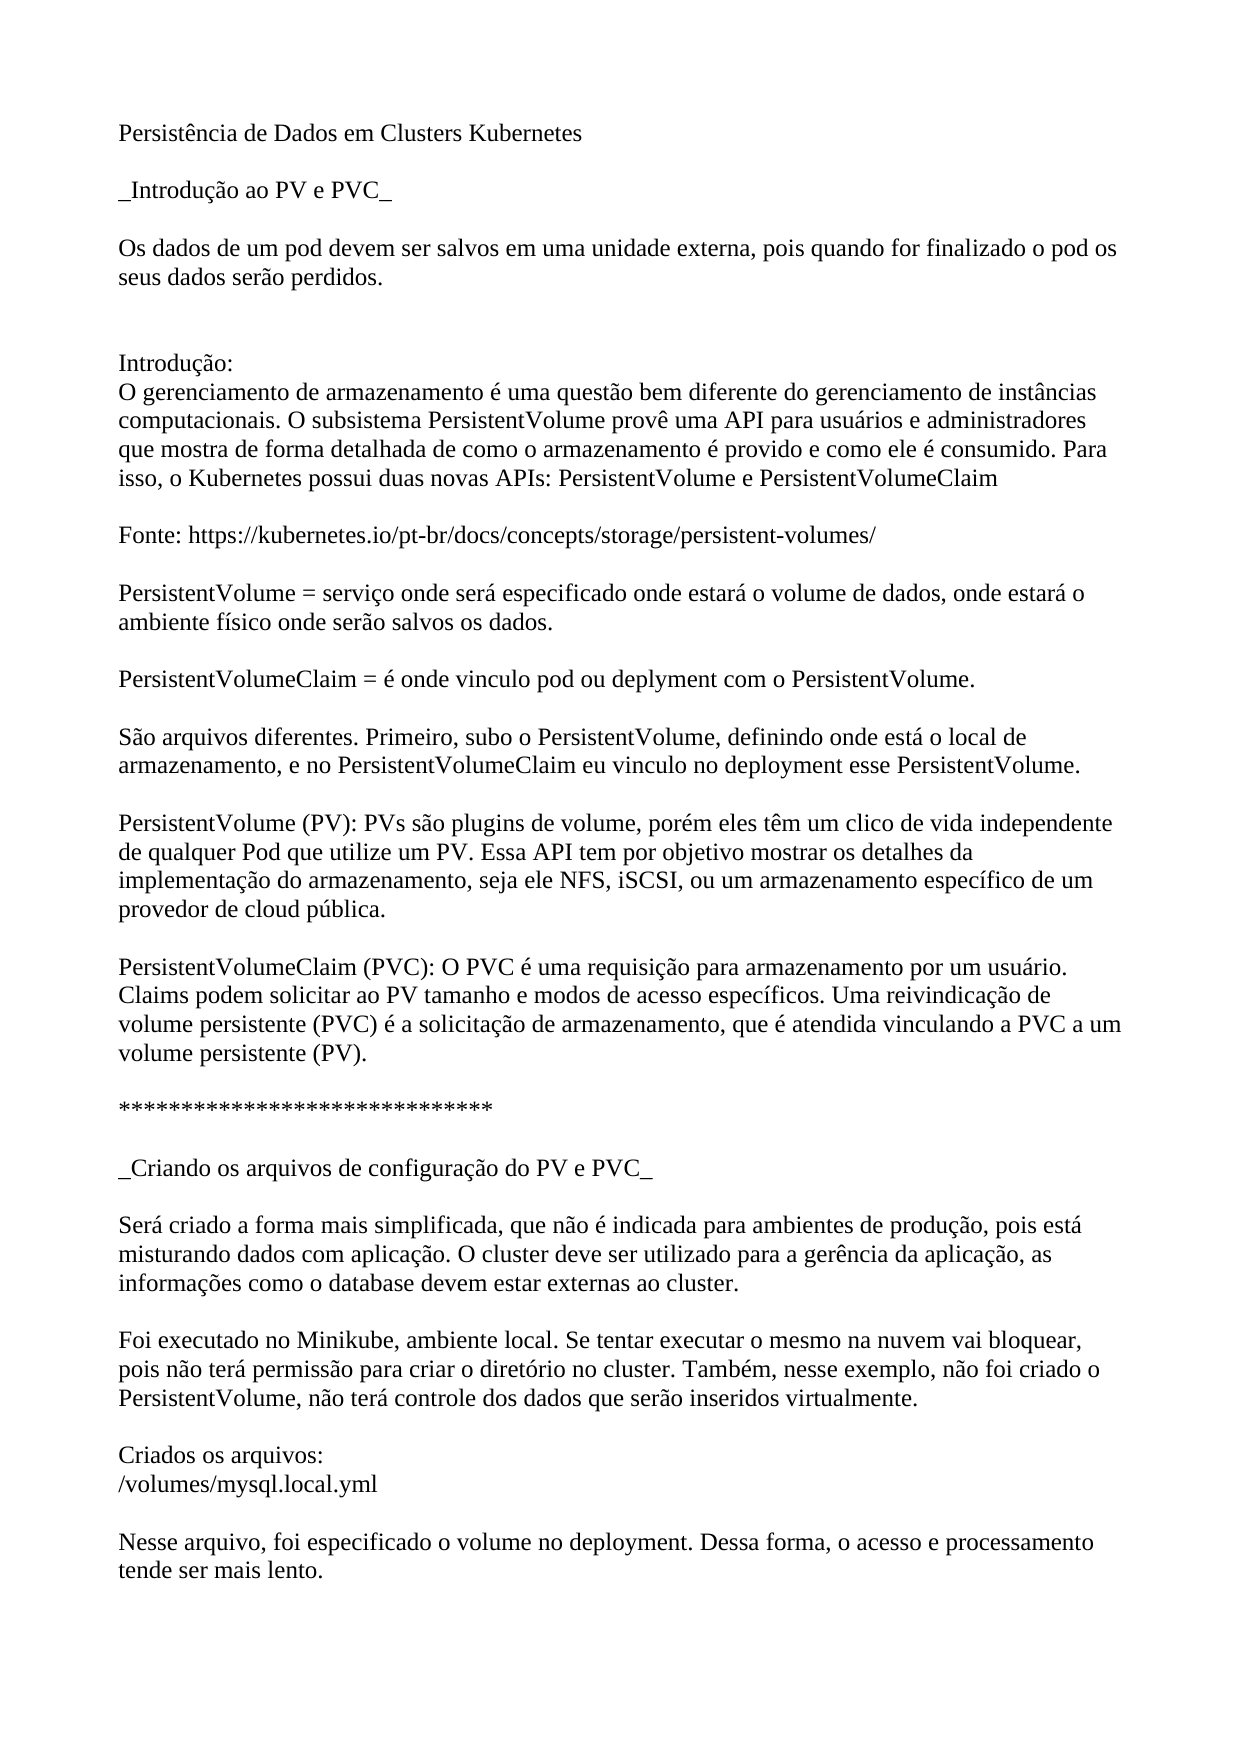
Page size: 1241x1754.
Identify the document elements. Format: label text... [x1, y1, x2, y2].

text O gerenciamento de armazenamento é uma questão bem diferente do gerenciamento de instâncias computacionais. O subsistema PersistentVolume provê uma API para usuários e administradores que mostra de forma detalhada de como o armazenamento é provido e como ele é consumido. Para isso, o Kubernetes possui duas novas APIs: PersistentVolume e PersistentVolumeClaim [118, 377, 1122, 492]
text /volumes/mysql.local.yml [118, 1469, 1122, 1498]
text PersistentVolumeClaim = é onde vinculo pod ou deplyment com o PersistentVolume. [118, 664, 1122, 693]
text PersistentVolume (PV): PVs são plugins de volume, porém eles têm um clico de vida independente de qualquer Pod que utilize um PV. Essa API tem por objetivo mostrar os detalhes da implementação do armazenamento, seja ele NFS, iSCSI, ou um armazenamento específico de um provedor de cloud pública. [118, 808, 1122, 923]
text _Introdução ao PV e PVC_ [118, 176, 1122, 204]
text Introdução: [118, 348, 1122, 377]
text Foi executado no Minikube, ambiente local. Se tentar executar o mesmo na nuvem vai bloquear, pois não terá permissão para criar o diretório no cluster. Também, nesse exemplo, não foi criado o PersistentVolume, não terá controle dos dados que serão inseridos virtualmente. [118, 1326, 1122, 1412]
text Criados os arquivos: [118, 1441, 1122, 1469]
text Fonte: https://kubernetes.io/pt-br/docs/concepts/storage/persistent-volumes/ [118, 521, 1122, 549]
text ****************************** [118, 1096, 1122, 1124]
text PersistentVolumeClaim (PVC): O PVC é uma requisição para armazenamento por um usuário. Claims podem solicitar ao PV tamanho e modos de acesso específicos. Uma reivindicação de volume persistente (PVC) é a solicitação de armazenamento, que é atendida vinculando a PVC a um volume persistente (PV). [118, 952, 1122, 1067]
text Persistência de Dados em Clusters Kubernetes [118, 118, 1122, 147]
text PersistentVolume = serviço onde será especificado onde estará o volume de dados, onde estará o ambiente físico onde serão salvos os dados. [118, 578, 1122, 636]
text Os dados de um pod devem ser salvos em uma unidade externa, pois quando for finalizado o pod os seus dados serão perdidos. [118, 233, 1122, 291]
text São arquivos diferentes. Primeiro, subo o PersistentVolume, definindo onde está o local de armazenamento, e no PersistentVolumeClaim eu vinculo no deployment esse PersistentVolume. [118, 722, 1122, 779]
text Nesse arquivo, foi especificado o volume no deployment. Dessa forma, o acesso e processamento tende ser mais lento. [118, 1527, 1122, 1584]
text _Criando os arquivos de configuração do PV e PVC_ [118, 1153, 1122, 1182]
text Será criado a forma mais simplificada, que não é indicada para ambientes de produção, pois está misturando dados com aplicação. O cluster deve ser utilizado para a gerência da aplicação, as informações como o database devem estar externas ao cluster. [118, 1211, 1122, 1297]
